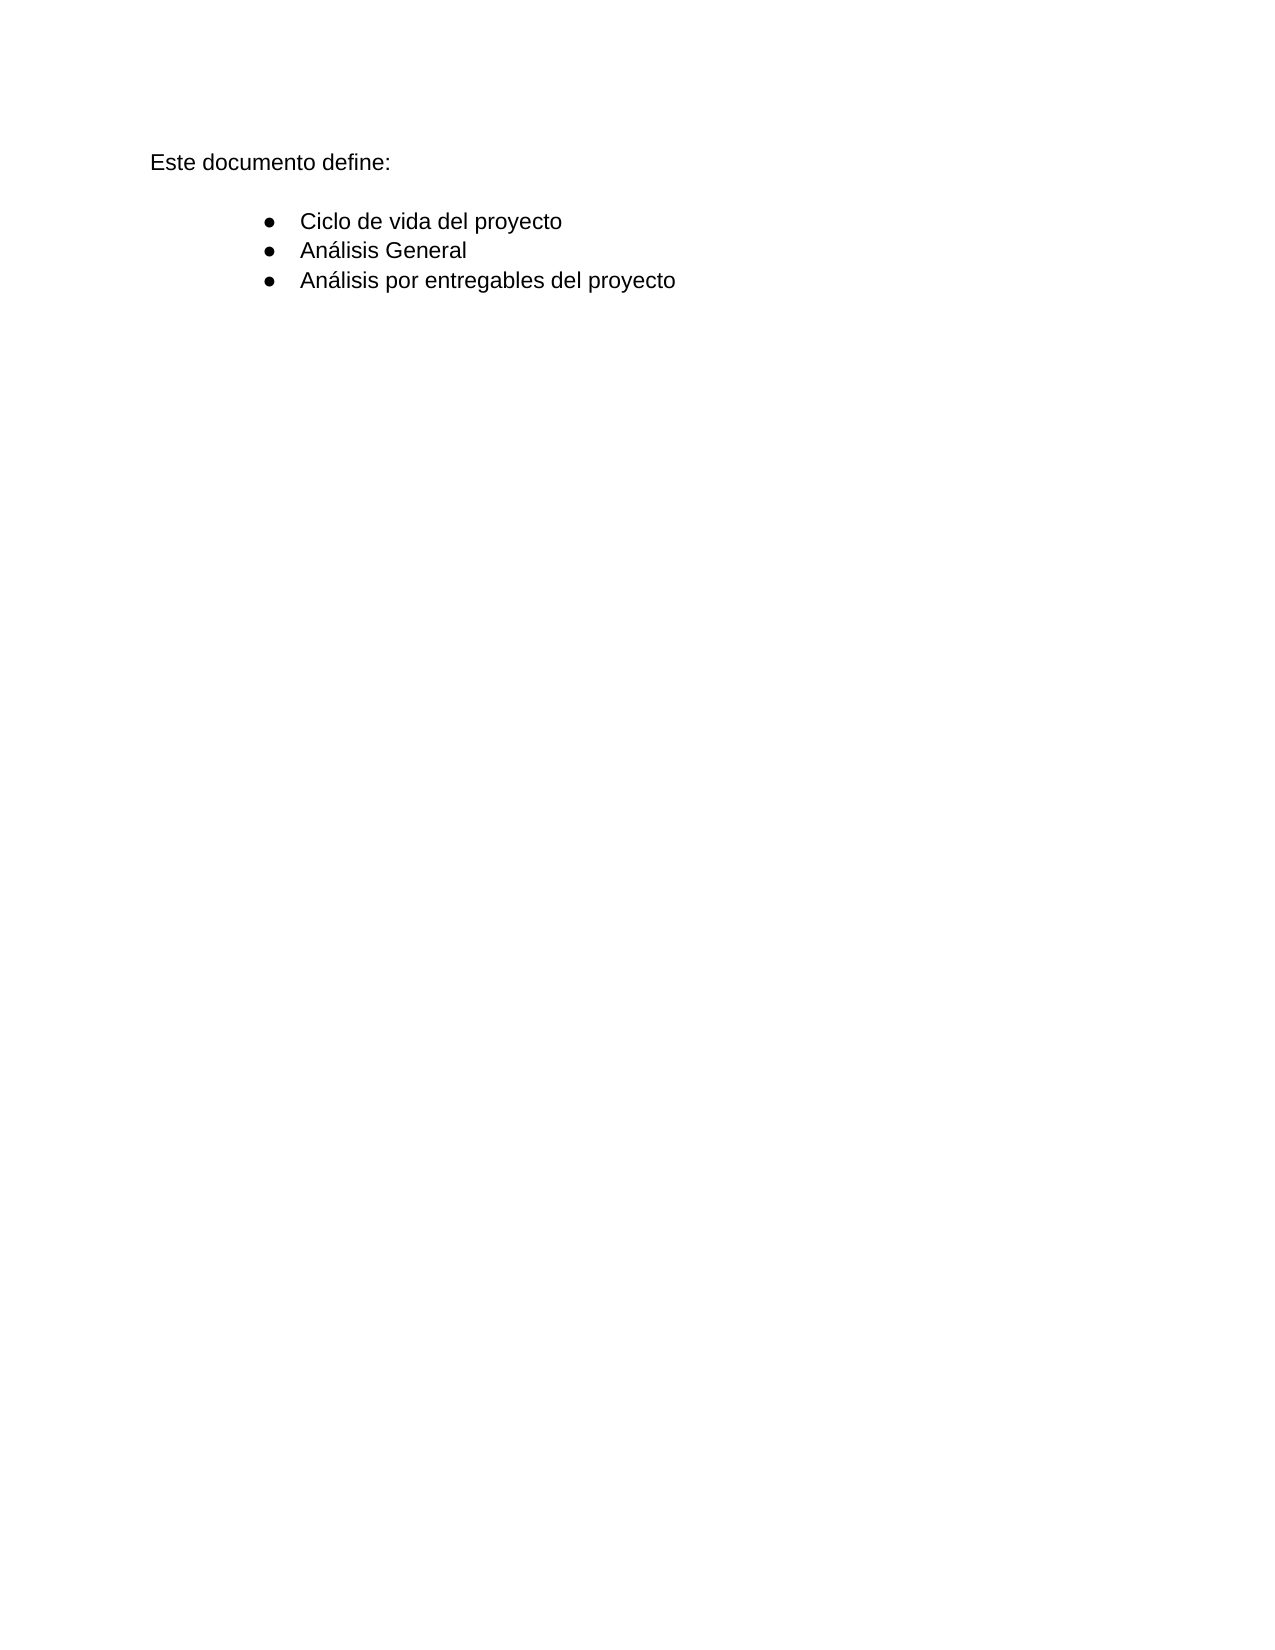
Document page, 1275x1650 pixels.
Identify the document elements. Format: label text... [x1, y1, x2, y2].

list Ciclo de vida del proyecto [262, 209, 1125, 234]
text Este documento define: [150, 150, 1125, 176]
list Análisis General [262, 238, 1125, 264]
list Análisis por entregables del proyecto [262, 267, 1125, 293]
